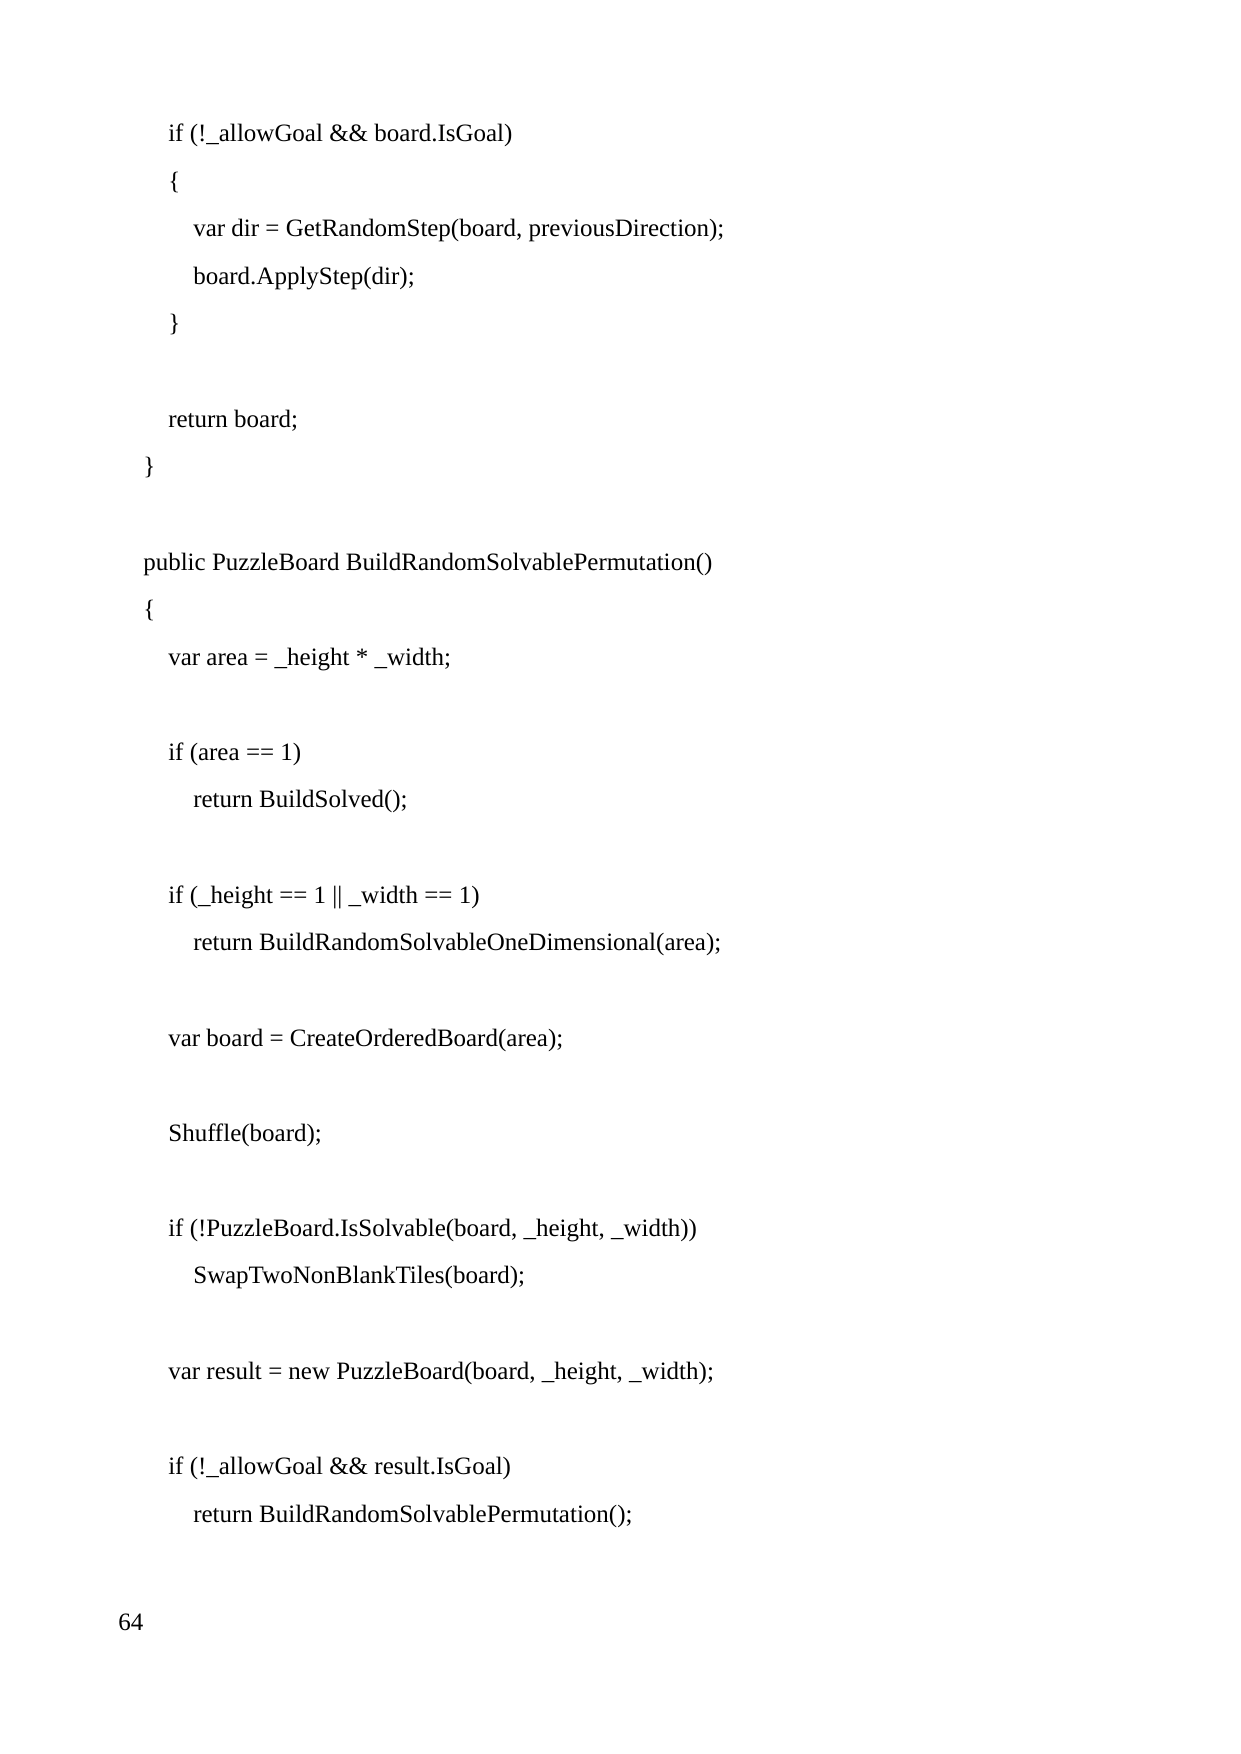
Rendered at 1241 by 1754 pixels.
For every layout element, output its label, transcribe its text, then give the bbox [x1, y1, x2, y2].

text { [118, 166, 1122, 194]
text return BuildRandomSolvablePermutation(); [118, 1499, 1122, 1527]
text var dir = GetRandomStep(board, previousDirection); [118, 213, 1122, 242]
text SwapTwoNonBlankTiles(board); [118, 1261, 1122, 1289]
text { [118, 594, 1122, 623]
text if (_height == 1 || _width == 1) [118, 880, 1122, 908]
text var board = CreateOrderedBoard(area); [118, 1023, 1122, 1051]
text Shuffle(board); [118, 1118, 1122, 1147]
text if (!_allowGoal && result.IsGoal) [118, 1451, 1122, 1480]
text board.ApplyStep(dir); [118, 261, 1122, 290]
text } [118, 308, 1122, 337]
text var result = new PuzzleBoard(board, _height, _width); [118, 1356, 1122, 1384]
text public PuzzleBoard BuildRandomSolvablePermutation() [118, 547, 1122, 575]
text var area = _height * _width; [118, 642, 1122, 671]
text if (!PuzzleBoard.IsSolvable(board, _height, _width)) [118, 1213, 1122, 1242]
text return board; [118, 404, 1122, 432]
text if (!_allowGoal && board.IsGoal) [118, 118, 1122, 147]
text } [118, 451, 1122, 480]
text if (area == 1) [118, 737, 1122, 766]
text return BuildRandomSolvableOneDimensional(area); [118, 927, 1122, 956]
text return BuildSolved(); [118, 784, 1122, 813]
